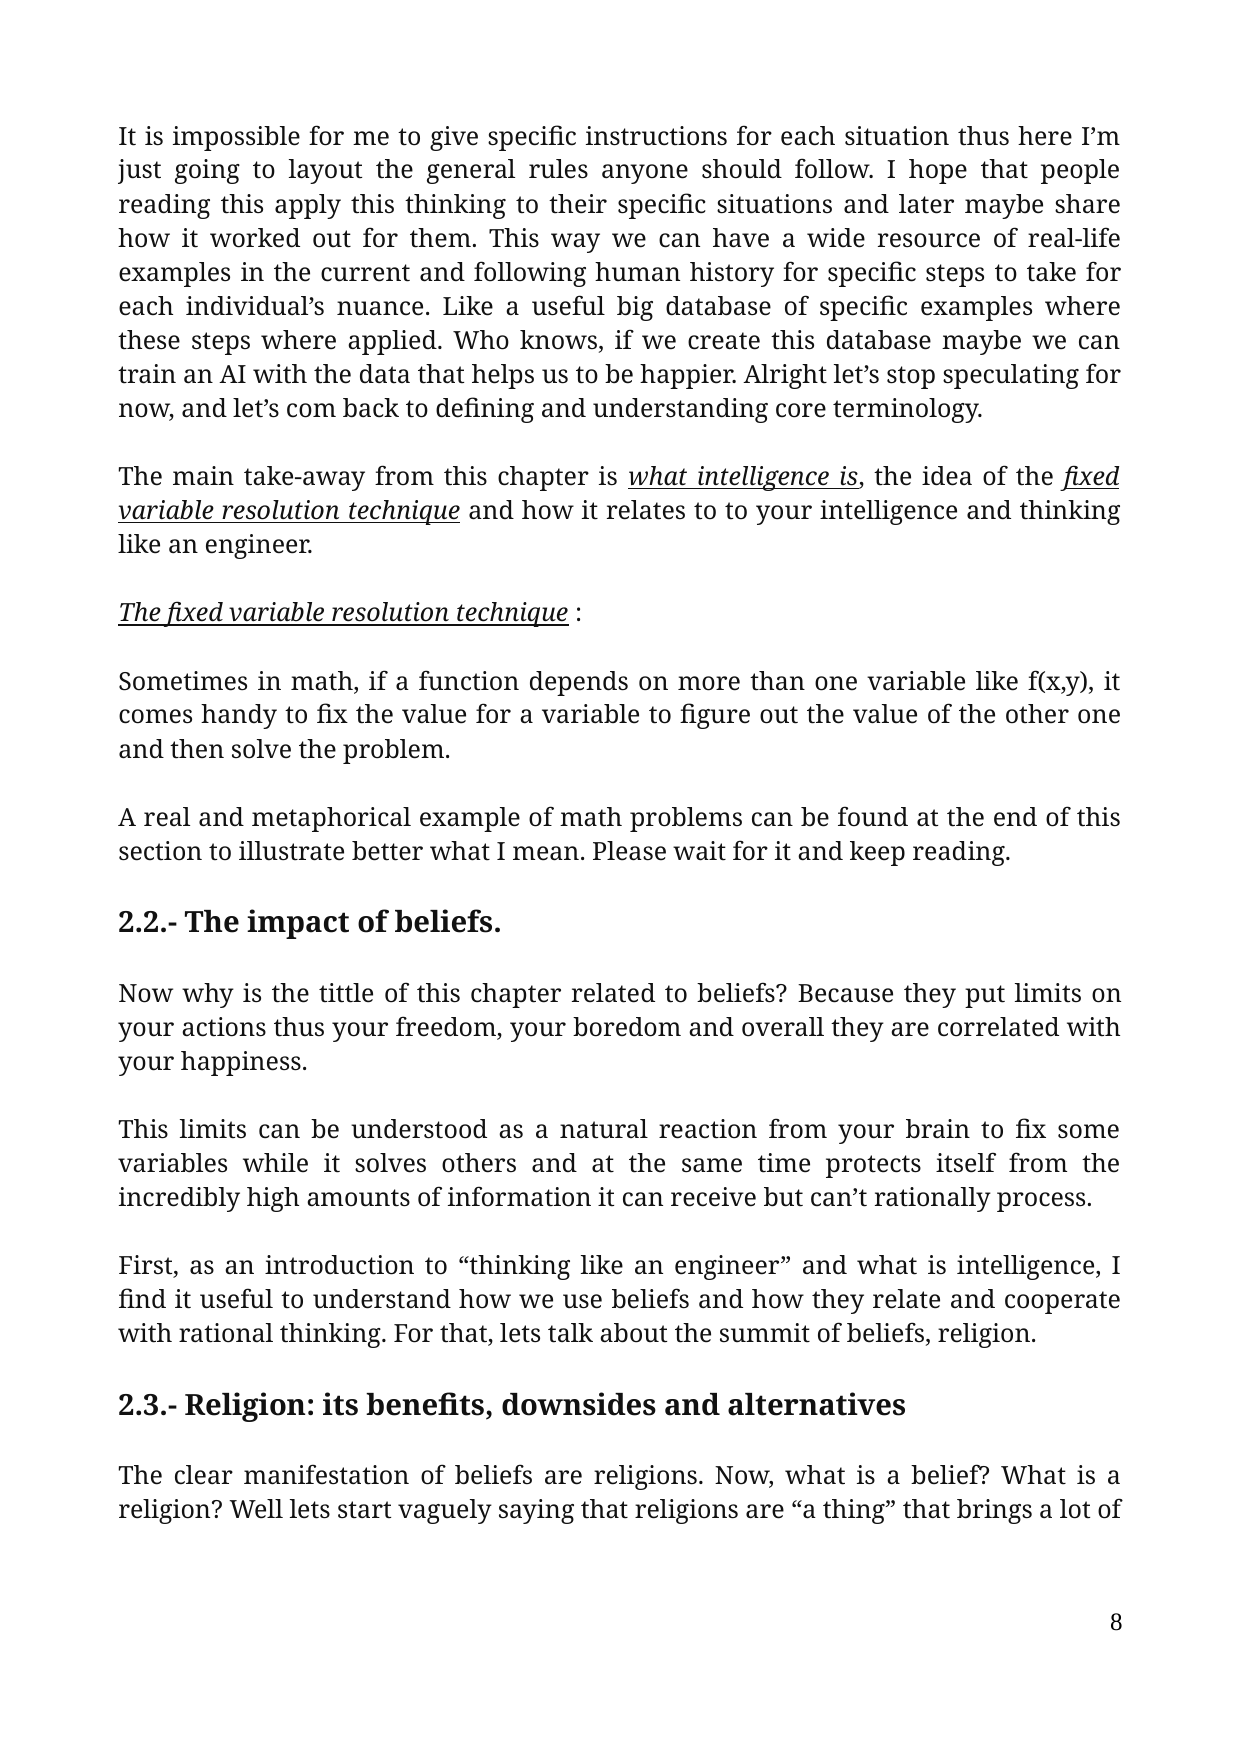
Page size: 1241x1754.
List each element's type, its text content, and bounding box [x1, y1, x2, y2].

text 2.2.- The impact of beliefs. [118, 902, 1122, 941]
text 2.3.- Religion: its benefits, downsides and alternatives [118, 1384, 1122, 1424]
text The fixed variable resolution technique : [118, 595, 1122, 629]
text The main take-away from this chapter is what intelligence is, the idea of the fixed variable resolution technique and how it relates to to your intelligence and thinking like an engineer. [118, 459, 1122, 561]
text The clear manifestation of beliefs are religions. Now, what is a belief? What is a religion? Well lets start vaguely saying that religions are “a thing” that brings a lot of [118, 1458, 1122, 1526]
text Now why is the tittle of this chapter related to beliefs? Because they put limits on your actions thus your freedom, your boredom and overall they are correlated with your happiness. [118, 975, 1122, 1077]
text Sometimes in math, if a function depends on more than one variable like f(x,y), it comes handy to fix the value for a variable to figure out the value of the other one and then solve the problem. [118, 663, 1122, 765]
text This limits can be understood as a natural reaction from your brain to fix some variables while it solves others and at the same time protects itself from the incredibly high amounts of information it can receive but can’t rationally process. [118, 1112, 1122, 1214]
text A real and metaphorical example of math problems can be found at the end of this section to illustrate better what I mean. Please wait for it and keep reading. [118, 799, 1122, 867]
text It is impossible for me to give specific instructions for each situation thus here I’m just going to layout the general rules anyone should follow. I hope that people reading this apply this thinking to their specific situations and later maybe share how it worked out for them. This way we can have a wide resource of real-life examples in the current and following human history for specific steps to take for each individual’s nuance. Like a useful big database of specific examples where these steps where applied. Who knows, if we create this database maybe we can train an AI with the data that helps us to be happier. Alright let’s stop speculating for now, and let’s com back to defining and understanding core terminology. [118, 118, 1122, 425]
text First, as an introduction to “thinking like an engineer” and what is intelligence, I find it useful to understand how we use beliefs and how they relate and cooperate with rational thinking. For that, lets talk about the summit of beliefs, religion. [118, 1248, 1122, 1350]
